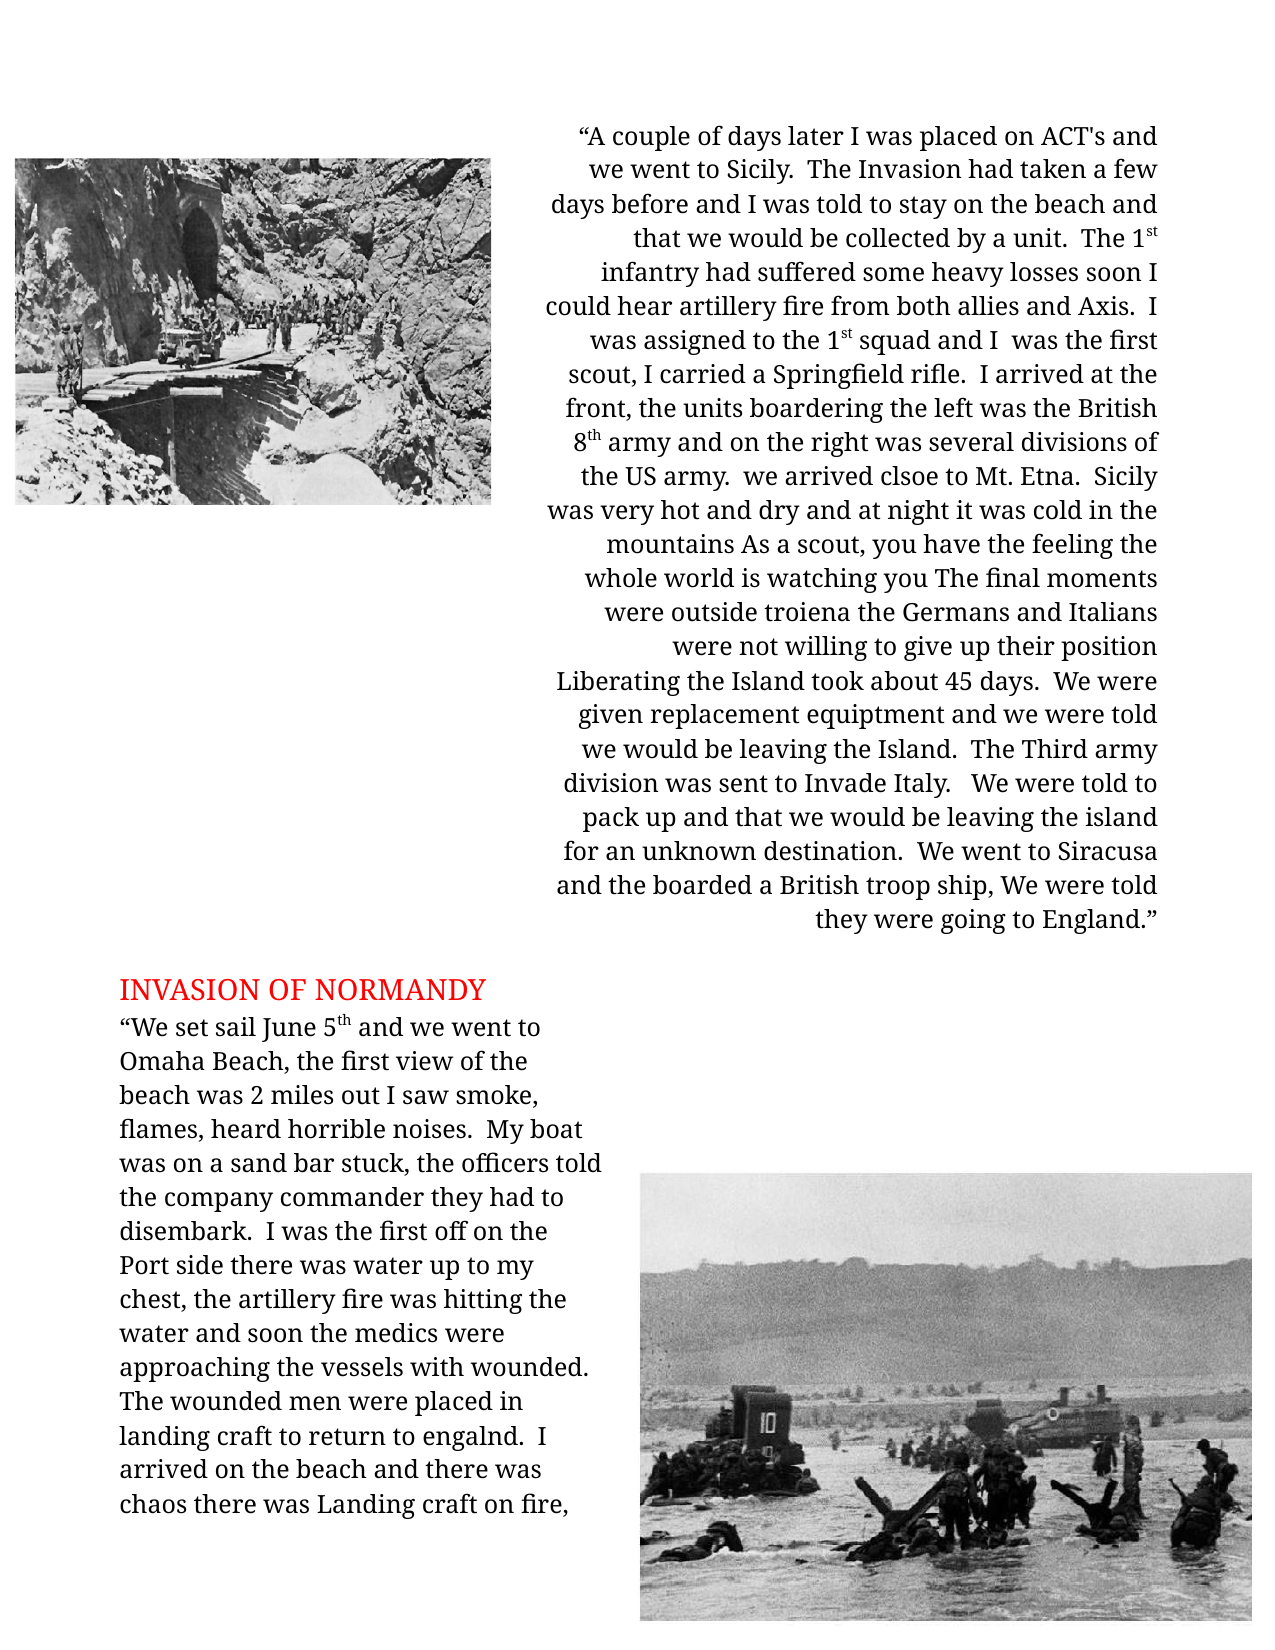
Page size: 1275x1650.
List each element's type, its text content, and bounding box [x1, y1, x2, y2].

text INVASION OF NORMANDY “We set sail June 5th and we went to Omaha Beach, the first view of the beach was 2 miles out I saw smoke, flames, heard horrible noises. My boat was on a sand bar stuck, the officers told the company commander they had to disembark. I was the first off on the Port side there was water up to my chest, the artillery fire was hitting the water and soon the medics were approaching the vessels with wounded. The wounded men were placed in landing craft to return to engalnd. I arrived on the beach and there was chaos there was Landing craft on fire, [119, 970, 603, 1520]
picture [637, 1170, 1255, 1626]
picture [14, 158, 492, 505]
text “A couple of days later I was placed on ACT's and we went to Sicily. The Invasion had taken a few days before and I was told to stay on the beach and that we would be collected by a unit. The 1st infantry had suffered some heavy losses soon I could hear artillery fire from both allies and Axis. I was assigned to the 1st squad and I was the first scout, I carried a Springfield rifle. I arrived at the front, the units boardering the left was the British 8th army and on the right was several divisions of the US army. we arrived clsoe to Mt. Etna. Sicily was very hot and dry and at night it was cold in the mountains As a scout, you have the feeling the whole world is watching you The final moments were outside troiena the Germans and Italians were not willing to give up their position Liberating the Island took about 45 days. We were given replacement equiptment and we were told we would be leaving the Island. The Third army division was sent to Invade Italy. We were told to pack up and that we would be leaving the island for an unknown destination. We went to Siracusa and the boarded a British troop ship, We were told they were going to England.” [542, 118, 1158, 936]
